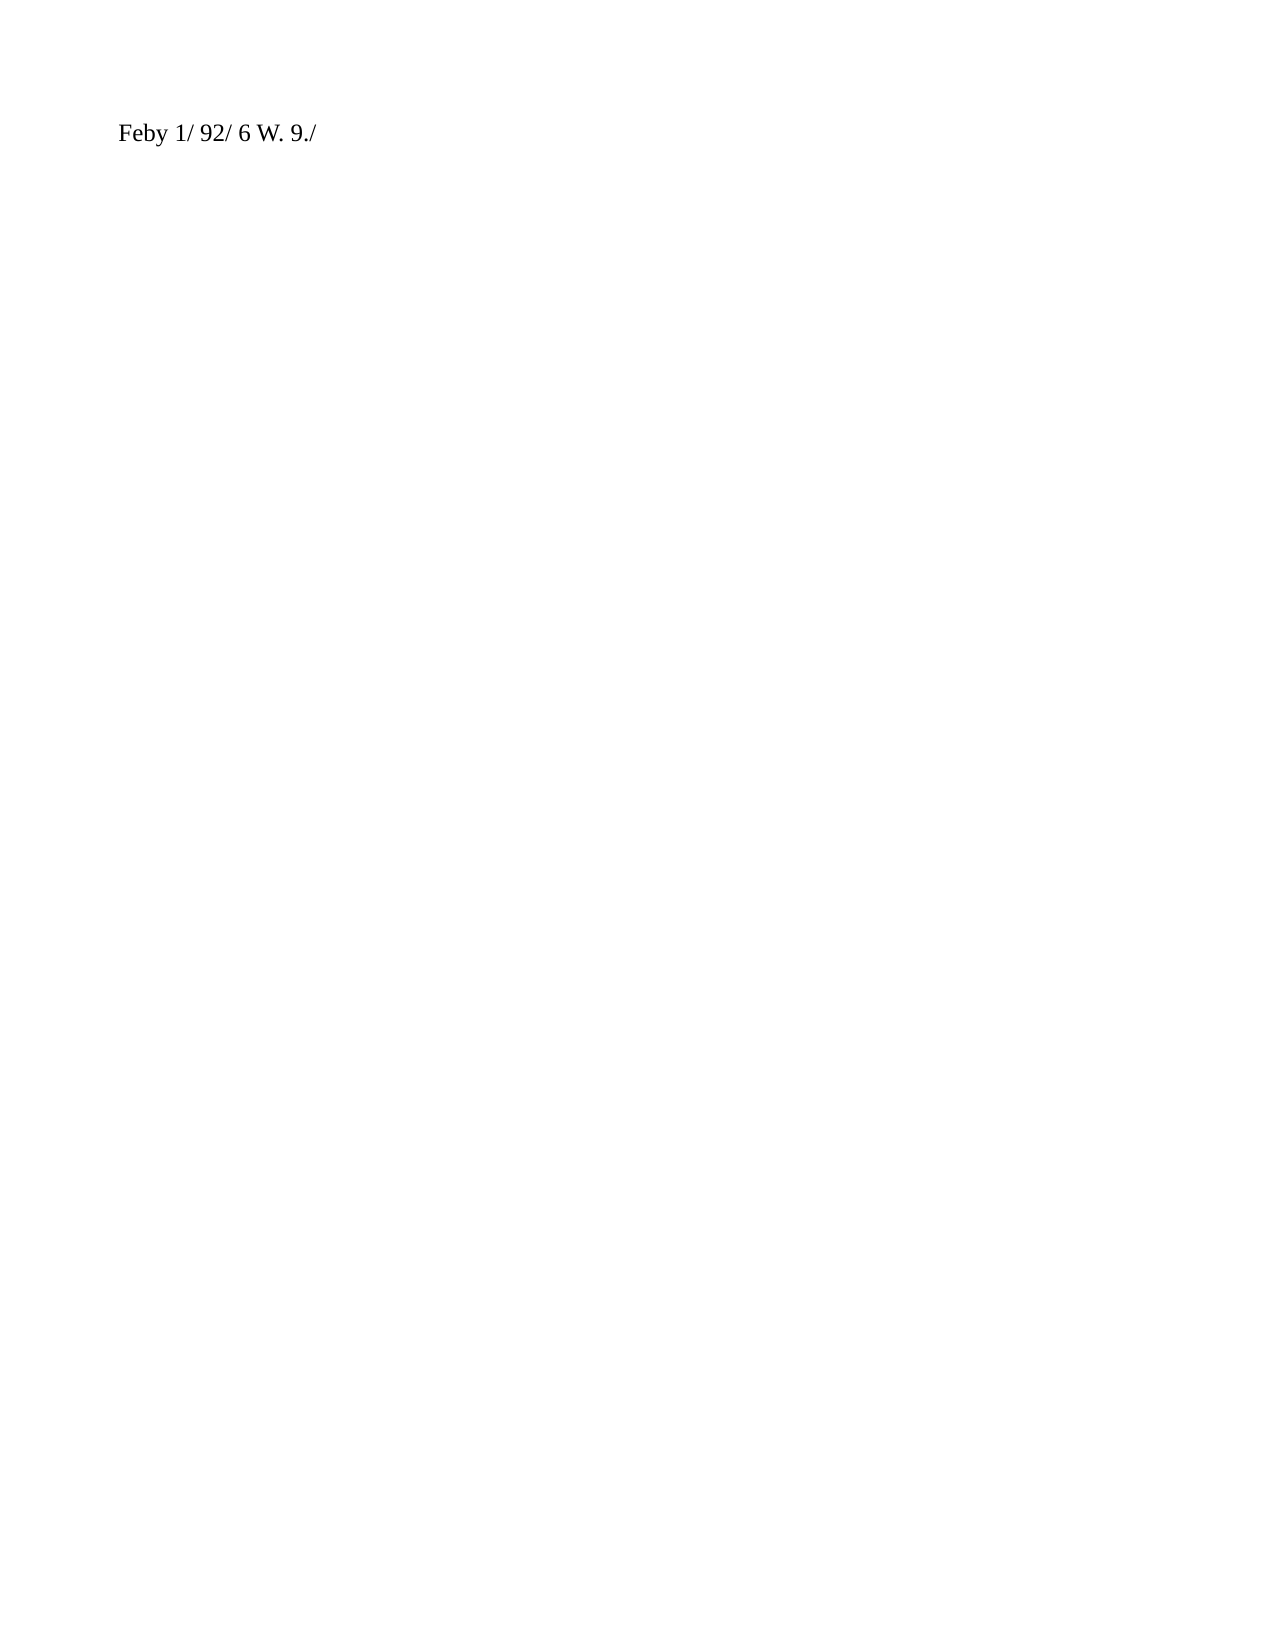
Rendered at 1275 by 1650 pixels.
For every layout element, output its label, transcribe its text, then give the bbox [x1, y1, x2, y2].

text Feby 1/ 92/ 6 W. 9./ [118, 118, 1157, 147]
